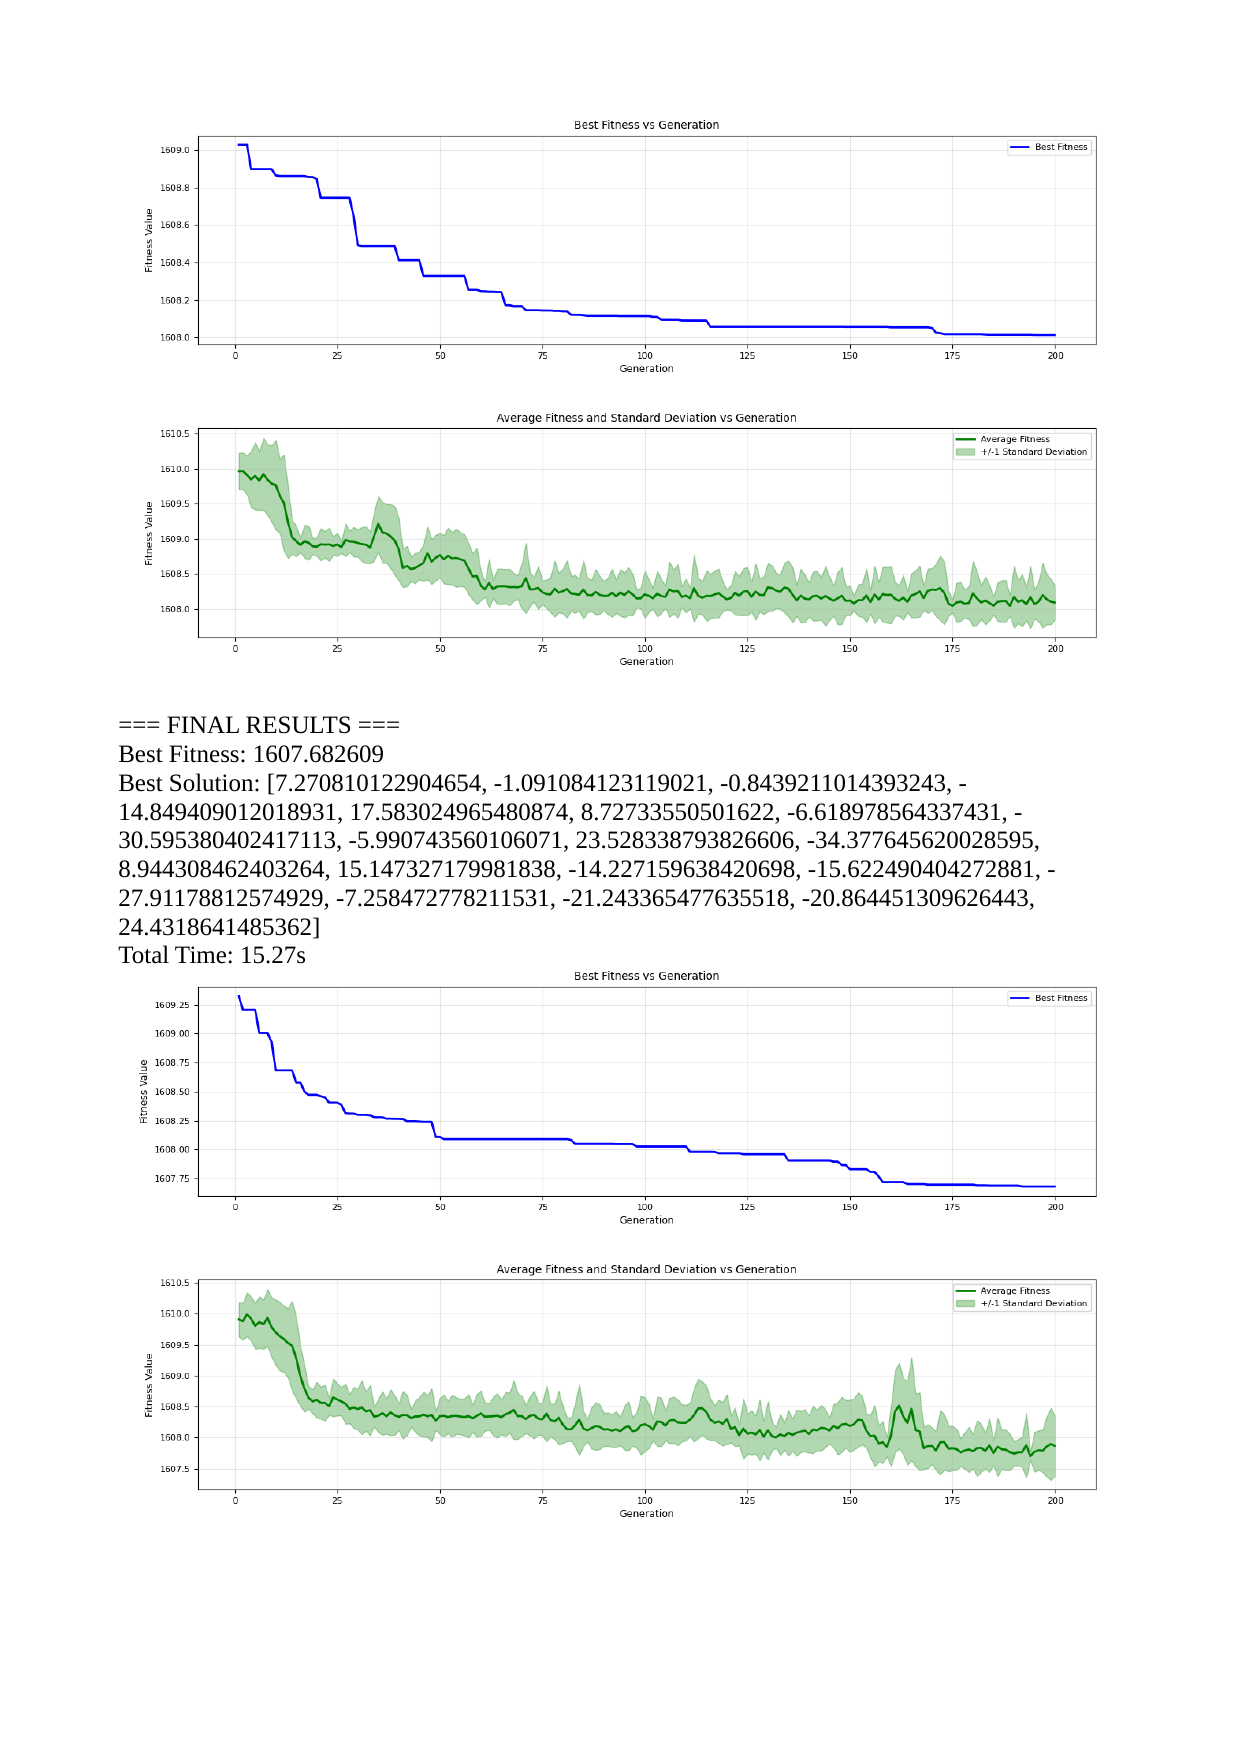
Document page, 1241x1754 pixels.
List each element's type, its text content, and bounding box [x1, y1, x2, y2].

text Total Time: 15.27s [118, 941, 1122, 969]
text === FINAL RESULTS === [118, 711, 1122, 739]
picture [118, 969, 1123, 1534]
text Best Solution: [7.270810122904654, -1.091084123119021, -0.8439211014393243, -14.849409012018931, 17.583024965480874, 8.72733550501622, -6.618978564337431, -30.595380402417113, -5.990743560106071, 23.528338793826606, -34.377645620028595, 8.944308462403264, 15.147327179981838, -14.227159638420698, -15.622490404272881, -27.91178812574929, -7.258472778211531, -21.243365477635518, -20.864451309626443, 24.4318641485362] [118, 768, 1122, 941]
text Best Fitness: 1607.682609 [118, 739, 1122, 768]
picture [118, 118, 1123, 682]
